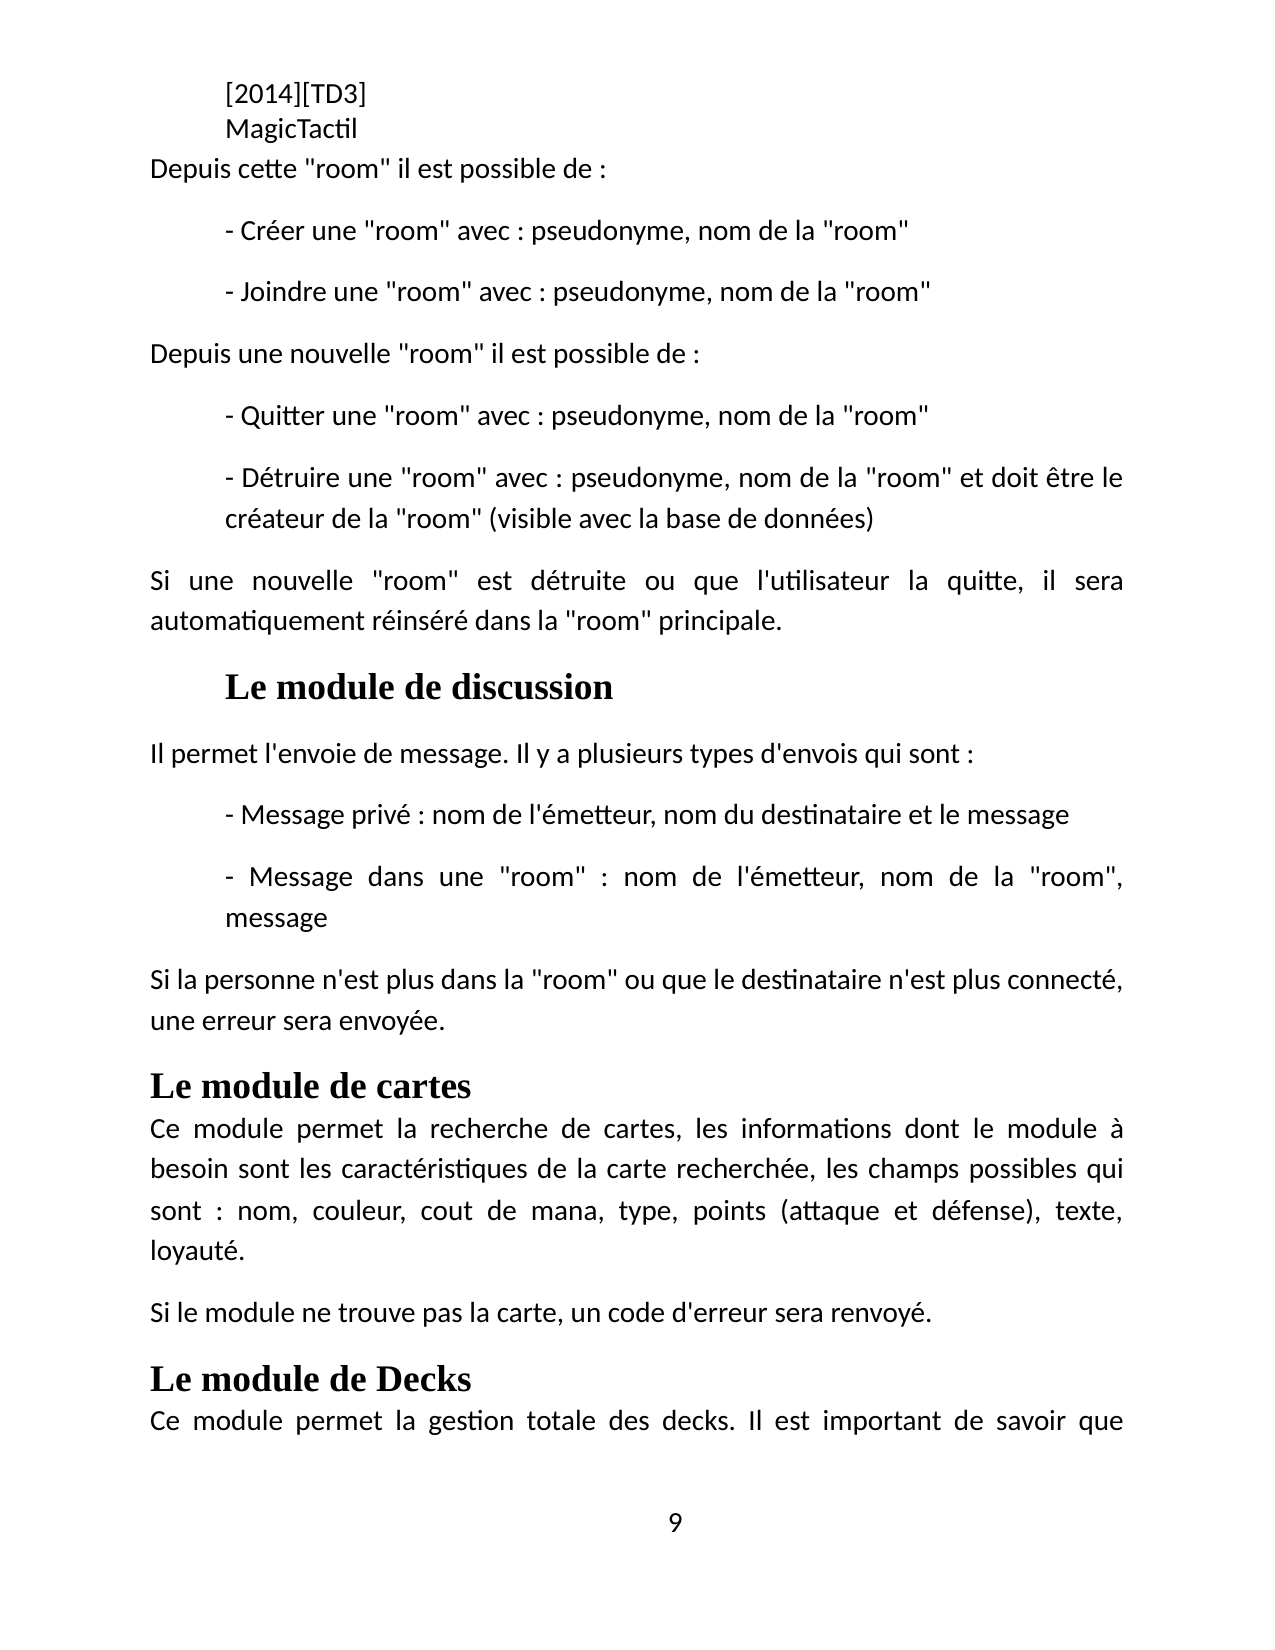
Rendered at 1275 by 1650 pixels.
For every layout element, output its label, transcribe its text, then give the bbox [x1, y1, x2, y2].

text Si la personne n'est plus dans la "room" ou que le destinataire n'est plus connecté, une erreur sera envoyée. [150, 961, 1125, 1037]
text - Créer une "room" avec : pseudonyme, nom de la "room" [225, 212, 1125, 247]
text - Détruire une "room" avec : pseudonyme, nom de la "room" et doit être le créateur de la "room" (visible avec la base de données) [225, 459, 1125, 535]
text - Message dans une "room" : nom de l'émetteur, nom de la "room", message [225, 858, 1125, 935]
text - Quitter une "room" avec : pseudonyme, nom de la "room" [225, 397, 1125, 433]
text - Joindre une "room" avec : pseudonyme, nom de la "room" [225, 273, 1125, 309]
text Ce module permet la gestion totale des decks. Il est important de savoir que [150, 1402, 1125, 1438]
text Le module de discussion [150, 664, 1125, 707]
subtitle Le module de cartes [150, 1064, 1125, 1107]
text Si le module ne trouve pas la carte, un code d'erreur sera renvoyé. [150, 1294, 1125, 1330]
text Il permet l'envoie de message. Il y a plusieurs types d'envois qui sont : [150, 735, 1125, 770]
text Si une nouvelle "room" est détruite ou que l'utilisateur la quitte, il sera automatiquement réinséré dans la "room" principale. [150, 562, 1125, 638]
text Ce module permet la recherche de cartes, les informations dont le module à besoin sont les caractéristiques de la carte recherchée, les champs possibles qui sont : nom, couleur, cout de mana, type, points (attaque et défense), texte, loyauté. [150, 1110, 1125, 1268]
subtitle Le module de Decks [150, 1356, 1125, 1399]
text - Message privé : nom de l'émetteur, nom du destinataire et le message [225, 796, 1125, 832]
text Depuis une nouvelle "room" il est possible de : [150, 335, 1125, 371]
text Depuis cette "room" il est possible de : [150, 150, 1125, 186]
